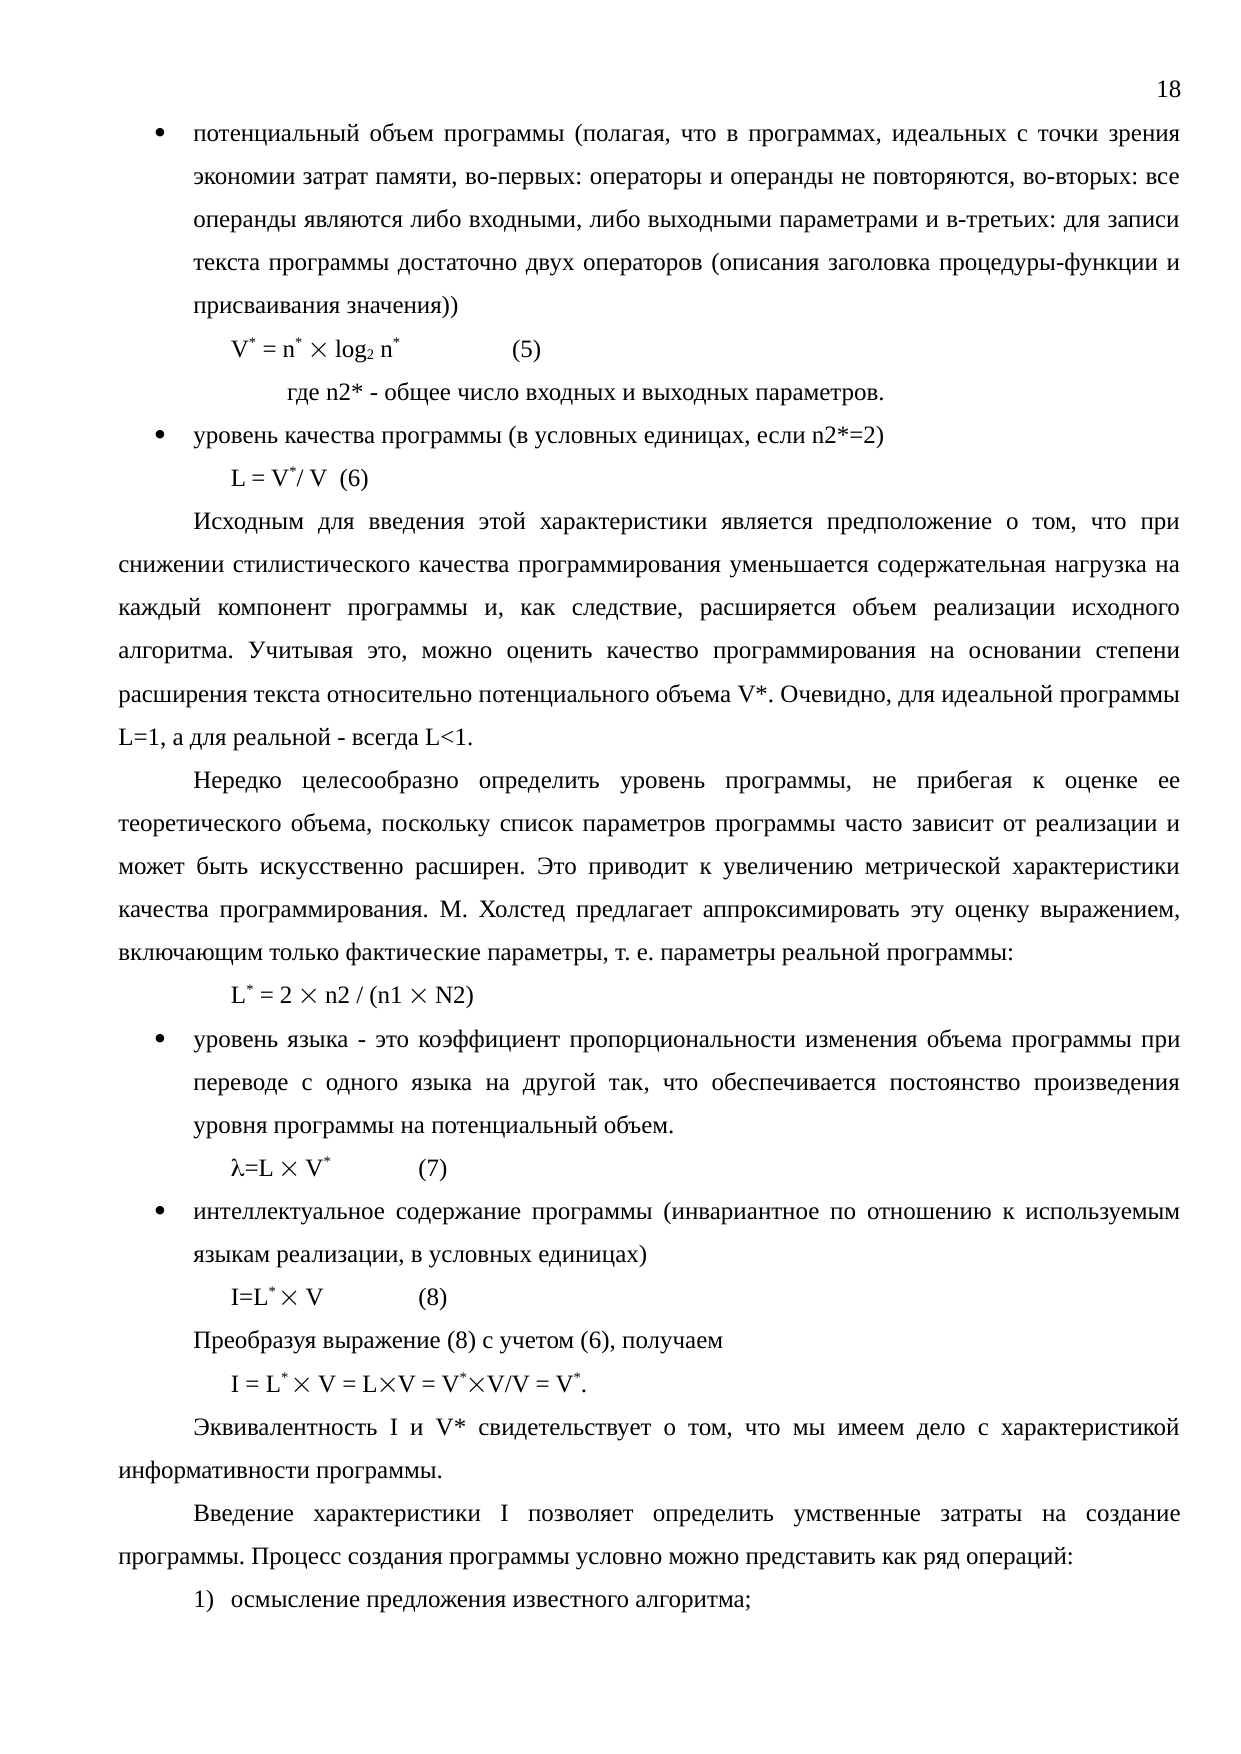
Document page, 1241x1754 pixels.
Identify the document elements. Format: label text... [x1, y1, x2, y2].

text V* = n*  log2 n* (5) [118, 334, 1181, 362]
list осмысление предложения известного алгоритма; [193, 1584, 1181, 1613]
text L = V*/ V (6) [118, 463, 1181, 492]
list уровень качества программы (в условных единицах, если n2*=2) [156, 420, 1181, 449]
text =L  V* (7) [118, 1153, 1181, 1182]
text I = L*  V = LV = V*V/V = V*. [118, 1369, 1181, 1397]
text I=L*  V (8) [118, 1282, 1181, 1311]
list интеллектуальное содержание программы (инвариантное по отношению к используемым языкам реализации, в условных единицах) [156, 1196, 1181, 1268]
list уровень языка - это коэффициент пропорциональности изменения объема программы при переводе с одного языка на другой так, что обеспечивается постоянство произведения уровня программы на потенциальный объем. [156, 1024, 1181, 1139]
text Исходным для введения этой характеристики является предположение о том, что при снижении стилистического качества программирования уменьшается содержательная нагрузка на каждый компонент программы и, как следствие, расширяется объем реализации исходного алгоритма. Учитывая это, можно оценить качество программирования на основании степени расширения текста относительно потенциального объема V*. Очевидно, для идеальной программы L=1, а для реальной - всегда L<1. [118, 506, 1181, 751]
text Введение характеристики I позволяет определить умственные затраты на создание программы. Процесс создания программы условно можно представить как ряд операций: [118, 1498, 1181, 1570]
text Эквивалентность I и V* свидетельствует о том, что мы имеем дело с характеристикой информативности программы. [118, 1412, 1181, 1484]
text где n2* - общее число входных и выходных параметров. [118, 377, 1181, 406]
text Нередко целесообразно определить уровень программы, не прибегая к оценке ее теоретического объема, поскольку список параметров программы часто зависит от реализации и может быть искусственно расширен. Это приводит к увеличению метрической характеристики качества программирования. М. Холстед предлагает аппроксимировать эту оценку выражением, включающим только фактические параметры, т. е. параметры реальной программы: [118, 765, 1181, 966]
text Преобразуя выражение (8) с учетом (6), получаем [118, 1326, 1181, 1354]
text L* = 2  n2 / (n1  N2) [118, 981, 1181, 1009]
list потенциальный объем программы (полагая, что в программах, идеальных с точки зрения экономии затрат памяти, во-первых: операторы и операнды не повторяются, во-вторых: все операнды являются либо входными, либо выходными параметрами и в-третьих: для записи текста программы достаточно двух операторов (описания заголовка процедуры-функции и присваивания значения)) [156, 118, 1181, 319]
